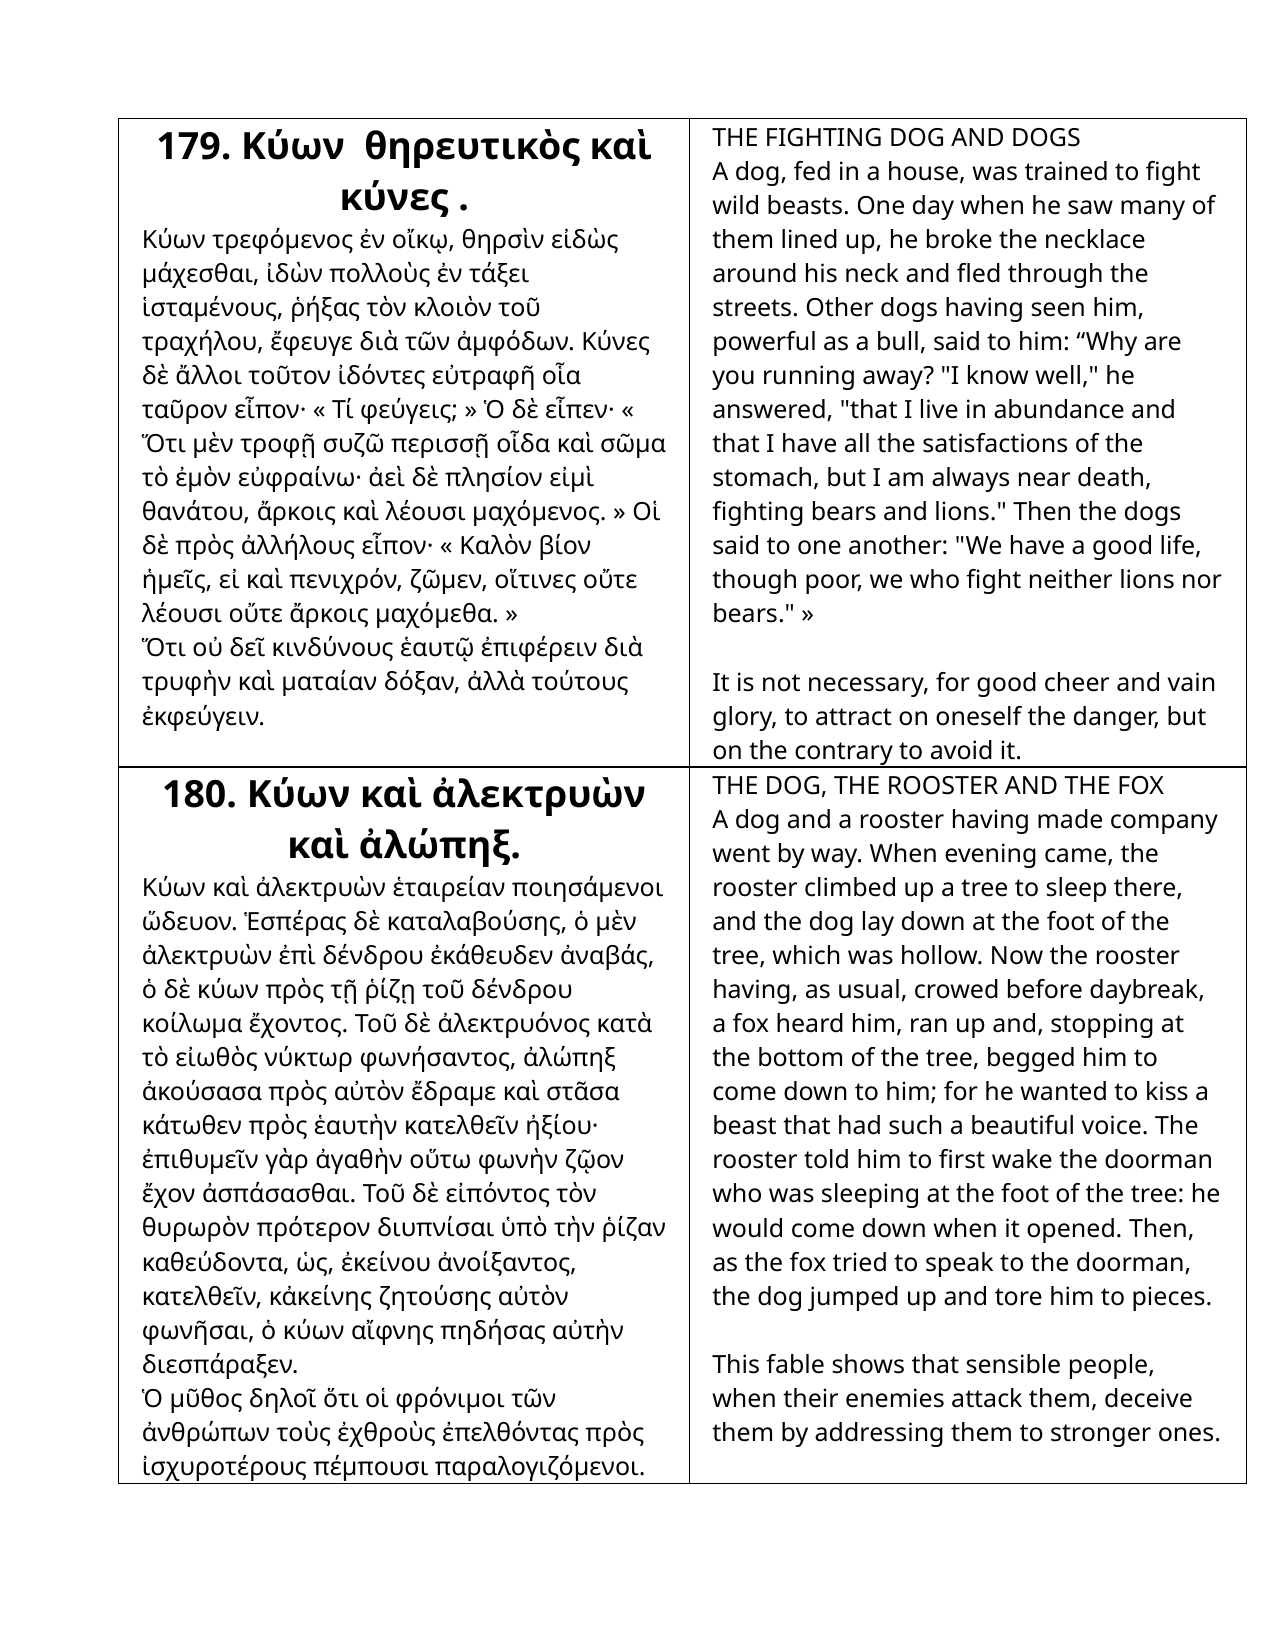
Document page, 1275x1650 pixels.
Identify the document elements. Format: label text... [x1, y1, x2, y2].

table_cell THE DOG, THE ROOSTER AND THE FOX A dog and a rooster having made company went by way. When evening came, the rooster climbed up a tree to sleep there, and the dog lay down at the foot of the tree, which was hollow. Now the rooster having, as usual, crowed before daybreak, a fox heard him, ran up and, stopping at the bottom of the tree, begged him to come down to him; for he wanted to kiss a beast that had such a beautiful voice. The rooster told him to first wake the doorman who was sleeping at the foot of the tree: he would come down when it opened. Then, as the fox tried to speak to the doorman, the dog jumped up and tore him to pieces. This fable shows that sensible people, when their enemies attack them, deceive them by addressing them to stronger ones. [690, 768, 1246, 1483]
table_cell 179. Κύων θηρευτικὸς καὶ κύνες . Κύων τρεφόμενος ἐν οἴκῳ, θηρσὶν εἰδὼς μάχεσθαι, ἰδὼν πολλοὺς ἐν τάξει ἱσταμένους, ῥήξας τὸν κλοιὸν τοῦ τραχήλου, ἔφευγε διὰ τῶν ἀμφόδων. Κύνες δὲ ἄλλοι τοῦτον ἰδόντες εὐτραφῆ οἷα ταῦρον εἶπον· « Τί φεύγεις; » Ὁ δὲ εἶπεν· « Ὅτι μὲν τροφῇ συζῶ περισσῇ οἶδα καὶ σῶμα τὸ ἐμὸν εὐφραίνω· ἀεὶ δὲ πλησίον εἰμὶ θανάτου, ἄρκοις καὶ λέουσι μαχόμενος. » Οἱ δὲ πρὸς ἀλλήλους εἶπον· « Καλὸν βίον ἡμεῖς, εἰ καὶ πενιχρόν, ζῶμεν, οἵτινες οὔτε λέουσι οὔτε ἄρκοις μαχόμεθα. » Ὅτι οὐ δεῖ κινδύνους ἑαυτῷ ἐπιφέρειν διὰ τρυφὴν καὶ ματαίαν δόξαν, ἀλλὰ τούτους ἐκφεύγειν. [119, 119, 689, 766]
table_cell 180. Κύων καὶ ἀλεκτρυὼν καὶ ἀλώπηξ. Κύων καὶ ἀλεκτρυὼν ἑταιρείαν ποιησάμενοι ὥδευον. Ἑσπέρας δὲ καταλαβούσης, ὁ μὲν ἀλεκτρυὼν ἐπὶ δένδρου ἐκάθευδεν ἀναβάς, ὁ δὲ κύων πρὸς τῇ ῥίζῃ τοῦ δένδρου κοίλωμα ἔχοντος. Τοῦ δὲ ἀλεκτρυόνος κατὰ τὸ εἰωθὸς νύκτωρ φωνήσαντος, ἀλώπηξ ἀκούσασα πρὸς αὐτὸν ἔδραμε καὶ στᾶσα κάτωθεν πρὸς ἑαυτὴν κατελθεῖν ἠξίου· ἐπιθυμεῖν γὰρ ἀγαθὴν οὕτω φωνὴν ζῷον ἔχον ἀσπάσασθαι. Τοῦ δὲ εἰπόντος τὸν θυρωρὸν πρότερον διυπνίσαι ὑπὸ τὴν ῥίζαν καθεύδοντα, ὡς, ἐκείνου ἀνοίξαντος, κατελθεῖν, κἀκείνης ζητούσης αὐτὸν φωνῆσαι, ὁ κύων αἴφνης πηδήσας αὐτὴν διεσπάραξεν. Ὁ μῦθος δηλοῖ ὅτι οἱ φρόνιμοι τῶν ἀνθρώπων τοὺς ἐχθροὺς ἐπελθόντας πρὸς ἰσχυροτέρους πέμπουσι παραλογιζόμενοι. [119, 768, 689, 1483]
table_cell THE FIGHTING DOG AND DOGS A dog, fed in a house, was trained to fight wild beasts. One day when he saw many of them lined up, he broke the necklace around his neck and fled through the streets. Other dogs having seen him, powerful as a bull, said to him: “Why are you running away? "I know well," he answered, "that I live in abundance and that I have all the satisfactions of the stomach, but I am always near death, fighting bears and lions." Then the dogs said to one another: "We have a good life, though poor, we who fight neither lions nor bears." » It is not necessary, for good cheer and vain glory, to attract on oneself the danger, but on the contrary to avoid it. [690, 119, 1246, 766]
